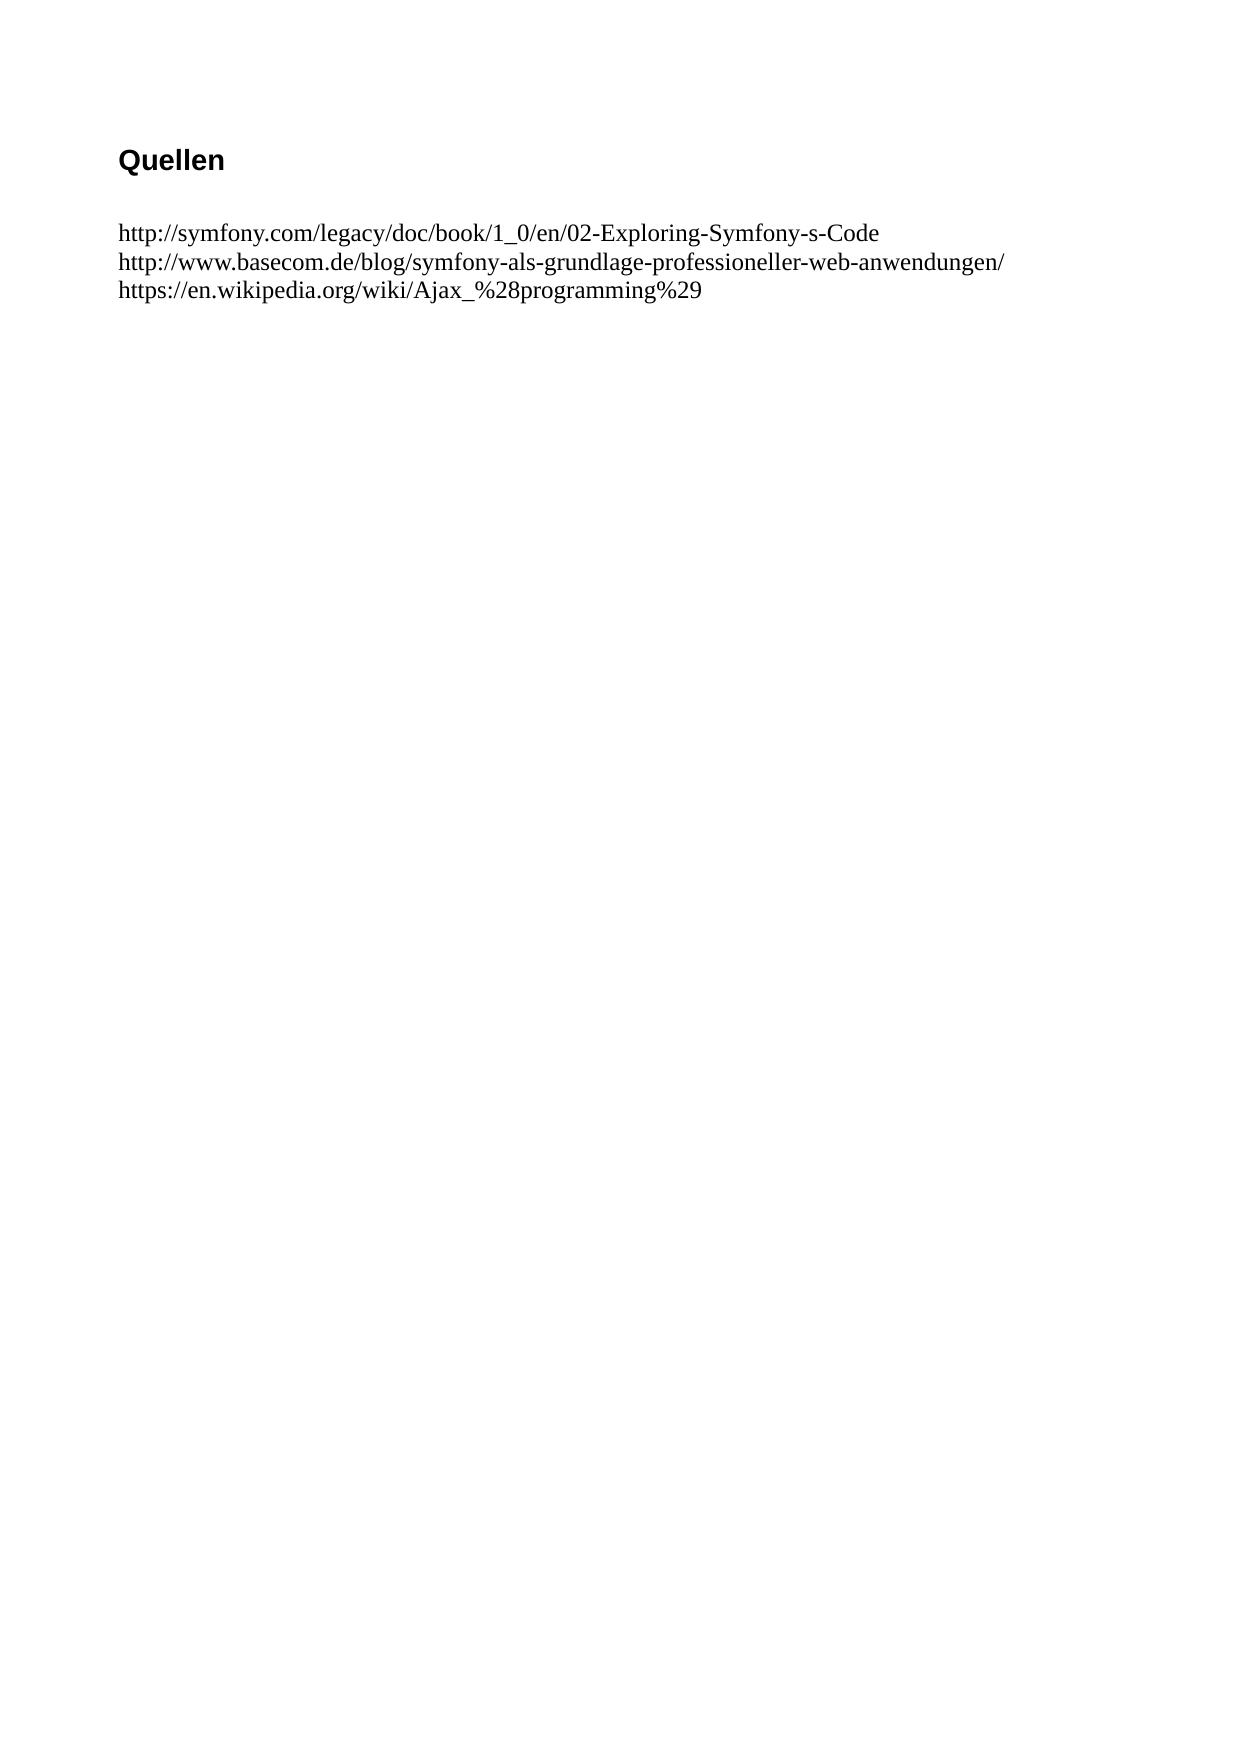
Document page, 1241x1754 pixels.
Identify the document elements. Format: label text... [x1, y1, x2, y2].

text https://en.wikipedia.org/wiki/Ajax_%28programming%29 [118, 275, 1122, 304]
text http://www.basecom.de/blog/symfony-als-grundlage-professioneller-web-anwendungen/ [118, 247, 1122, 275]
text http://symfony.com/legacy/doc/book/1_0/en/02-Exploring-Symfony-s-Code [118, 218, 1122, 247]
subtitle Quellen [118, 143, 1122, 177]
